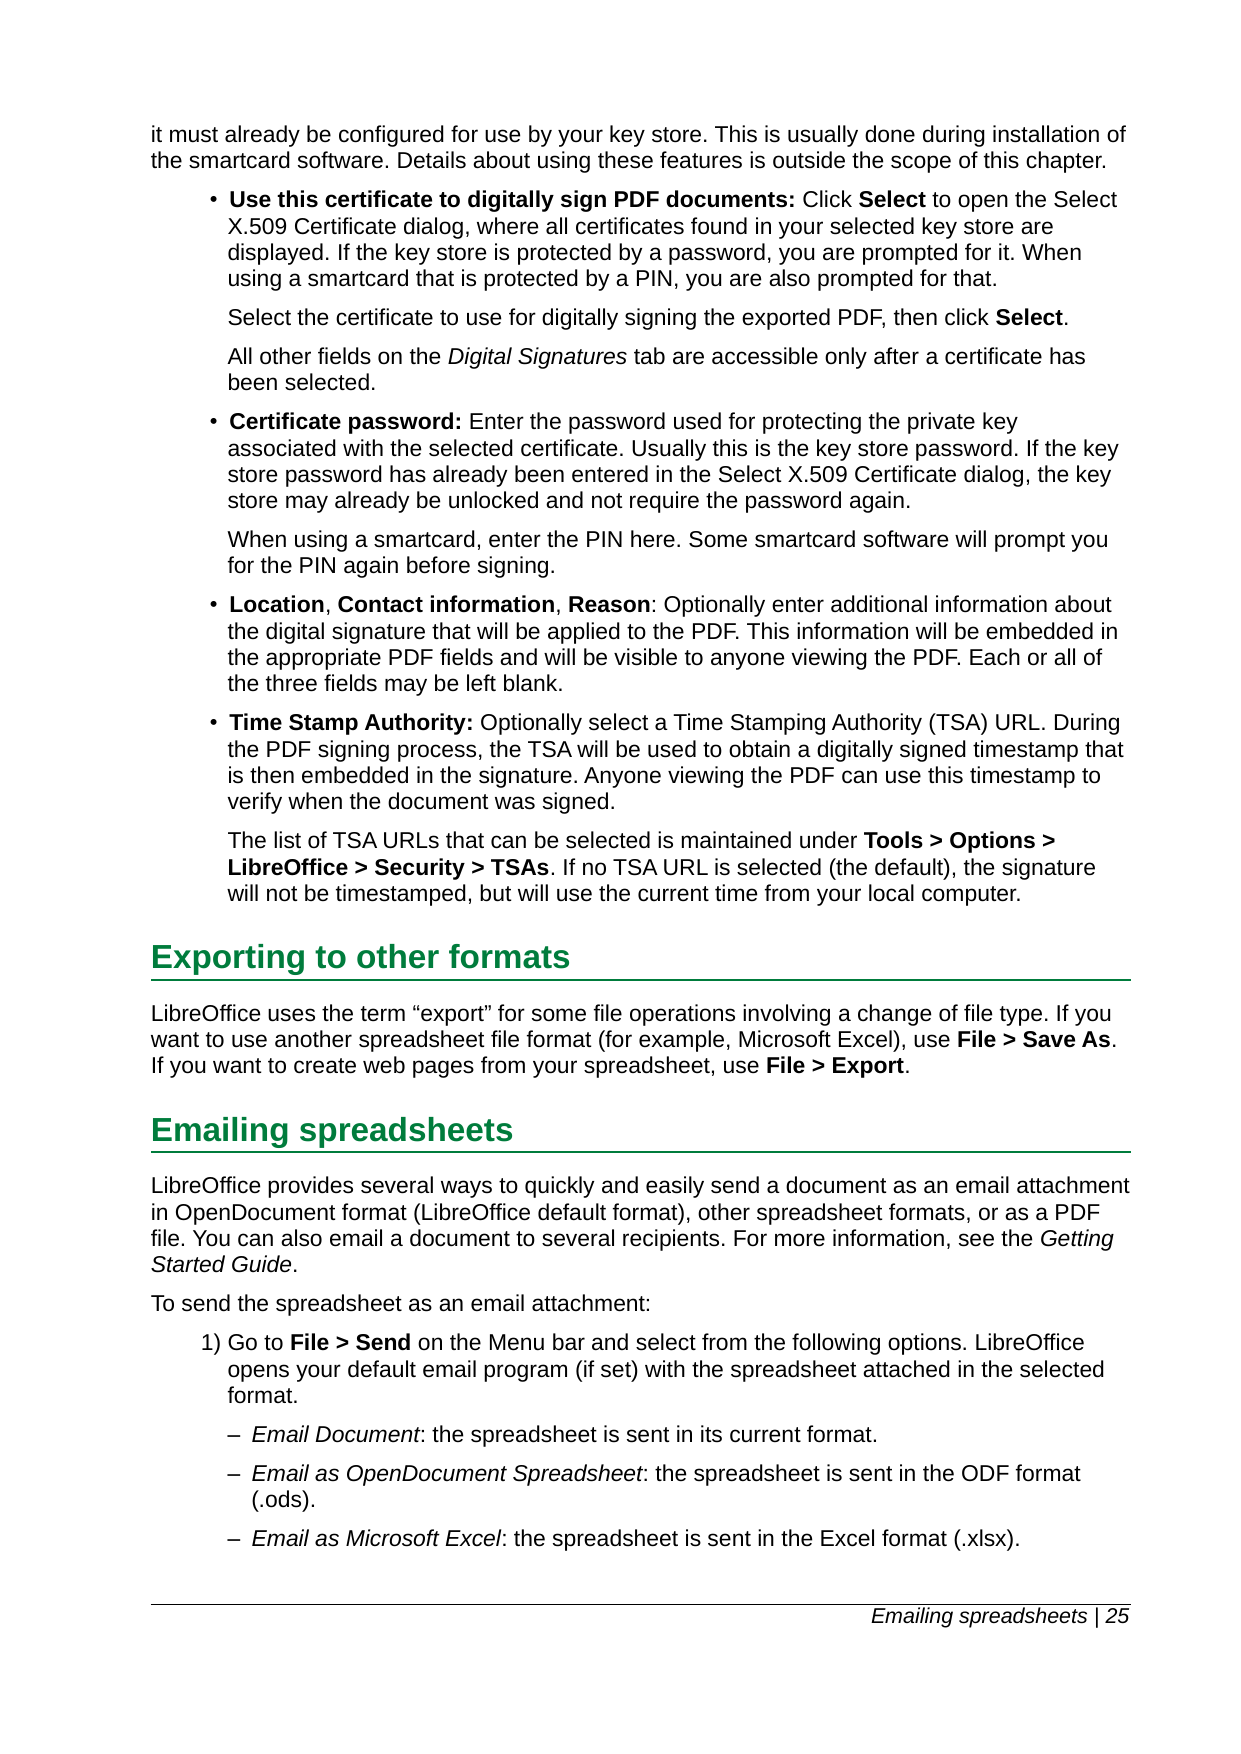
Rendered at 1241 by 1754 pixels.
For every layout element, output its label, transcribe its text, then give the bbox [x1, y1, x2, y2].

list Email Document: the spreadsheet is sent in its current format. [227, 1421, 1131, 1447]
text it must already be configured for use by your key store. This is usually done during installation of the smartcard software. Details about using these features is outside the scope of this chapter. [151, 121, 1131, 174]
list Certificate password: Enter the password used for protecting the private key associated with the selected certificate. Usually this is the key store password. If the key store password has already been entered in the Select X.509 Certificate dialog, the key store may already be unlocked and not require the password again. [209, 408, 1131, 514]
subtitle Emailing spreadsheets [151, 1110, 1131, 1151]
text Select the certificate to use for digitally signing the exported PDF, then click Select. [227, 304, 1131, 331]
list To send the spreadsheet as an email attachment: [151, 1290, 1131, 1317]
list Email as OpenDocument Spreadsheet: the spreadsheet is sent in the ODF format (.ods). [227, 1459, 1131, 1512]
list Email as Microsoft Excel: the spreadsheet is sent in the Excel format (.xlsx). [227, 1525, 1131, 1551]
text All other fields on the Digital Signatures tab are accessible only after a certificate has been selected. [227, 343, 1131, 396]
text LibreOffice provides several ways to quickly and easily send a document as an email attachment in OpenDocument format (LibreOffice default format), other spreadsheet formats, or as a PDF file. You can also email a document to several recipients. For more information, see the Getting Started Guide. [151, 1172, 1131, 1278]
subtitle Exporting to other formats [151, 937, 1131, 979]
text When using a smartcard, enter the PIN here. Some smartcard software will prompt you for the PIN again before signing. [227, 526, 1131, 579]
list Time Stamp Authority: Optionally select a Time Stamping Authority (TSA) URL. During the PDF signing process, the TSA will be used to obtain a digitally signed timestamp that is then embedded in the signature. Anyone viewing the PDF can use this timestamp to verify when the document was signed. [209, 709, 1131, 815]
list Use this certificate to digitally sign PDF documents: Click Select to open the Select X.509 Certificate dialog, where all certificates found in your selected key store are displayed. If the key store is protected by a password, you are prompted for it. When using a smartcard that is protected by a PIN, you are also prompted for that. [209, 186, 1131, 292]
list Location, Contact information, Reason: Optionally enter additional information about the digital signature that will be applied to the PDF. This information will be embedded in the appropriate PDF fields and will be visible to anyone viewing the PDF. Each or all of the three fields may be left blank. [209, 591, 1131, 697]
list Go to File > Send on the Menu bar and select from the following options. LibreOffice opens your default email program (if set) with the spreadsheet attached in the selected format. [227, 1329, 1131, 1408]
text LibreOffice uses the term “export” for some file operations involving a change of file type. If you want to use another spreadsheet file format (for example, Microsoft Excel), use File > Save As. If you want to create web pages from your spreadsheet, use File > Export. [151, 1000, 1131, 1079]
text The list of TSA URLs that can be selected is maintained under Tools > Options > LibreOffice > Security > TSAs. If no TSA URL is selected (the default), the signature will not be timestamped, but will use the current time from your local computer. [227, 827, 1131, 906]
